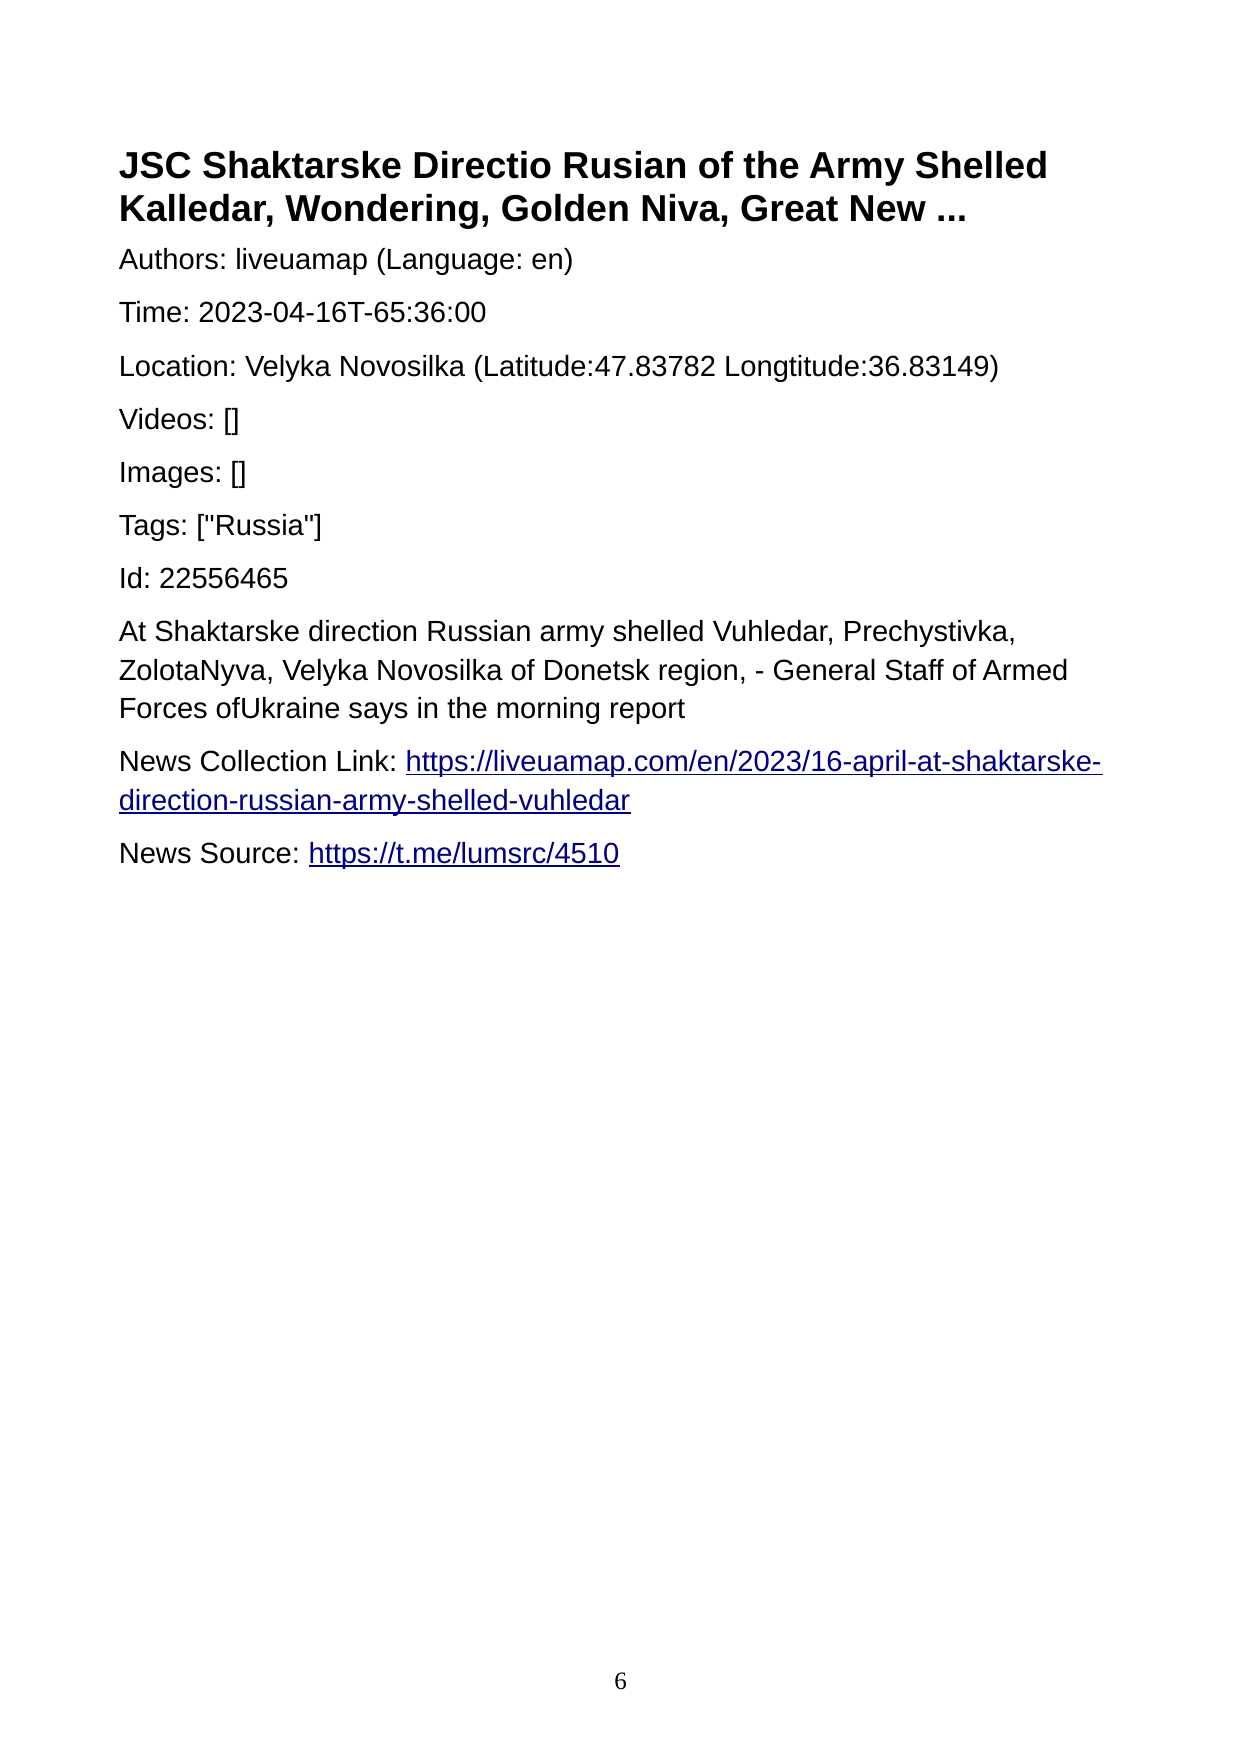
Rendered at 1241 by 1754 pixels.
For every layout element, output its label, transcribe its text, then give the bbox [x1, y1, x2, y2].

text Videos: [] [118, 402, 1122, 435]
text At Shaktarske direction Russian army shelled Vuhledar, Prechystivka, ZolotaNyva, Velyka Novosilka of Donetsk region, - General Staff of Armed Forces ofUkraine says in the morning report [118, 614, 1122, 725]
text Images: [] [118, 455, 1122, 488]
text Id: 22556465 [118, 561, 1122, 594]
text Time: 2023-04-16T-65:36:00 [118, 295, 1122, 329]
text Tags: ["Russia"] [118, 508, 1122, 541]
text Authors: liveuamap (Language: en) [118, 242, 1122, 276]
text News Collection Link: https://liveuamap.com/en/2023/16-april-at-shaktarske-direction-russian-army-shelled-vuhledar [118, 744, 1122, 816]
text Location: Velyka Novosilka (Latitude:47.83782 Longtitude:36.83149) [118, 348, 1122, 382]
text News Source: https://t.me/lumsrc/4510 [118, 836, 1122, 869]
subtitle JSC Shaktarske Directio Rusian of the Army Shelled Kalledar, Wondering, Golden Niva, Great New ... [118, 143, 1122, 230]
